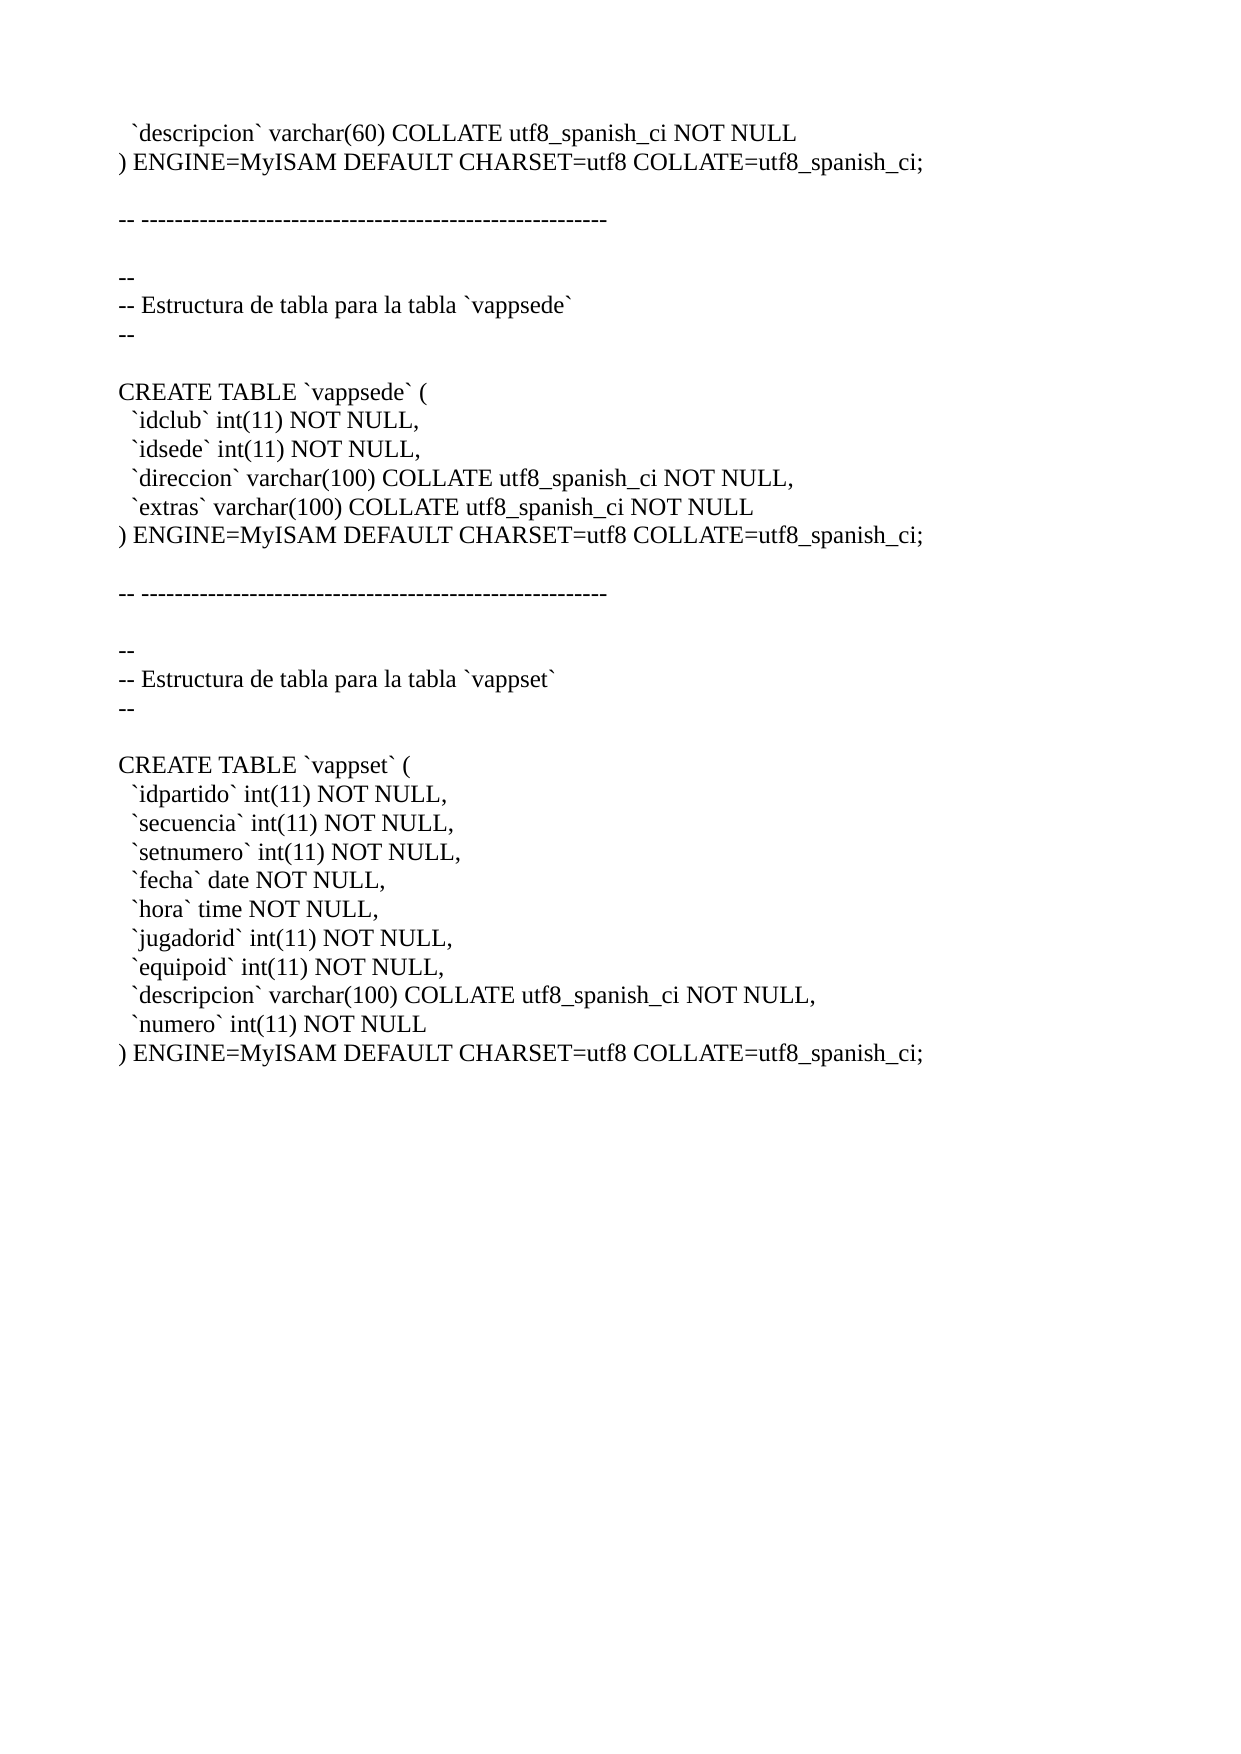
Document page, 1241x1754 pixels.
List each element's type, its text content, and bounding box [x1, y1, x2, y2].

text CREATE TABLE `vappsede` ( [118, 377, 1122, 406]
text -- [118, 693, 1122, 722]
text ) ENGINE=MyISAM DEFAULT CHARSET=utf8 COLLATE=utf8_spanish_ci; [118, 147, 1122, 176]
text -- [118, 262, 1122, 291]
text -- Estructura de tabla para la tabla `vappsede` [118, 291, 1122, 319]
text `fecha` date NOT NULL, [118, 866, 1122, 894]
text ) ENGINE=MyISAM DEFAULT CHARSET=utf8 COLLATE=utf8_spanish_ci; [118, 521, 1122, 549]
text CREATE TABLE `vappset` ( [118, 751, 1122, 779]
text `idclub` int(11) NOT NULL, [118, 406, 1122, 434]
text `setnumero` int(11) NOT NULL, [118, 837, 1122, 866]
text ) ENGINE=MyISAM DEFAULT CHARSET=utf8 COLLATE=utf8_spanish_ci; [118, 1038, 1122, 1067]
text -- Estructura de tabla para la tabla `vappset` [118, 664, 1122, 693]
text -- -------------------------------------------------------- [118, 578, 1122, 607]
text `hora` time NOT NULL, [118, 894, 1122, 923]
text -- [118, 319, 1122, 348]
text `numero` int(11) NOT NULL [118, 1009, 1122, 1038]
text -- [118, 636, 1122, 664]
text `equipoid` int(11) NOT NULL, [118, 952, 1122, 981]
text `descripcion` varchar(60) COLLATE utf8_spanish_ci NOT NULL [118, 118, 1122, 147]
text `descripcion` varchar(100) COLLATE utf8_spanish_ci NOT NULL, [118, 981, 1122, 1009]
text -- -------------------------------------------------------- [118, 204, 1122, 233]
text `direccion` varchar(100) COLLATE utf8_spanish_ci NOT NULL, [118, 463, 1122, 492]
text `idpartido` int(11) NOT NULL, [118, 779, 1122, 808]
text `idsede` int(11) NOT NULL, [118, 434, 1122, 463]
text `jugadorid` int(11) NOT NULL, [118, 923, 1122, 952]
text `extras` varchar(100) COLLATE utf8_spanish_ci NOT NULL [118, 492, 1122, 521]
text `secuencia` int(11) NOT NULL, [118, 808, 1122, 837]
